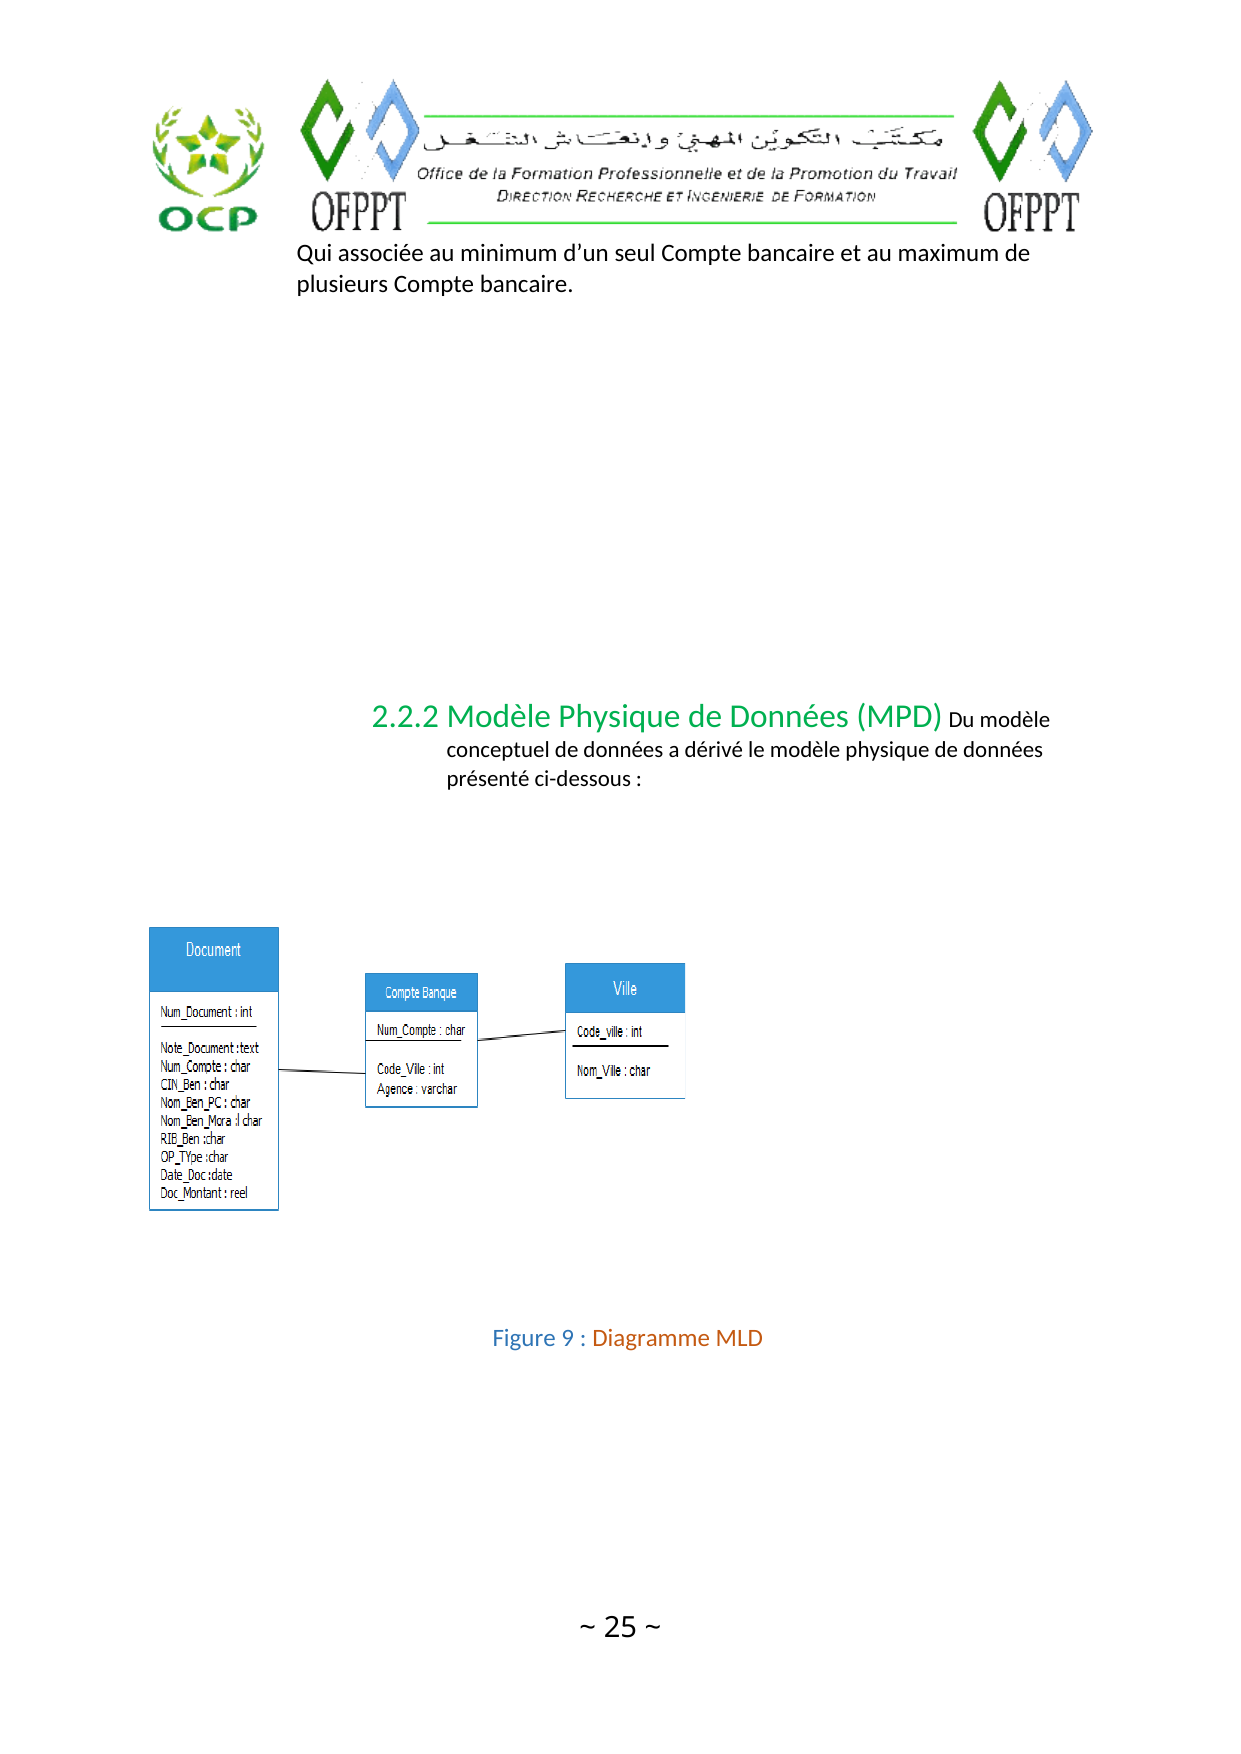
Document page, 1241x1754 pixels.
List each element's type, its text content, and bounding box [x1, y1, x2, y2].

list Qui associée au minimum d’un seul Compte bancaire et au maximum de plusieurs Compte bancaire. [296, 237, 1093, 299]
list Modèle Physique de Données (MPD) Du modèle conceptuel de données a dérivé le modèle physique de données présenté ci-dessous : [371, 695, 1093, 792]
text Figure 9 : Diagramme MLD [207, 1322, 1048, 1353]
